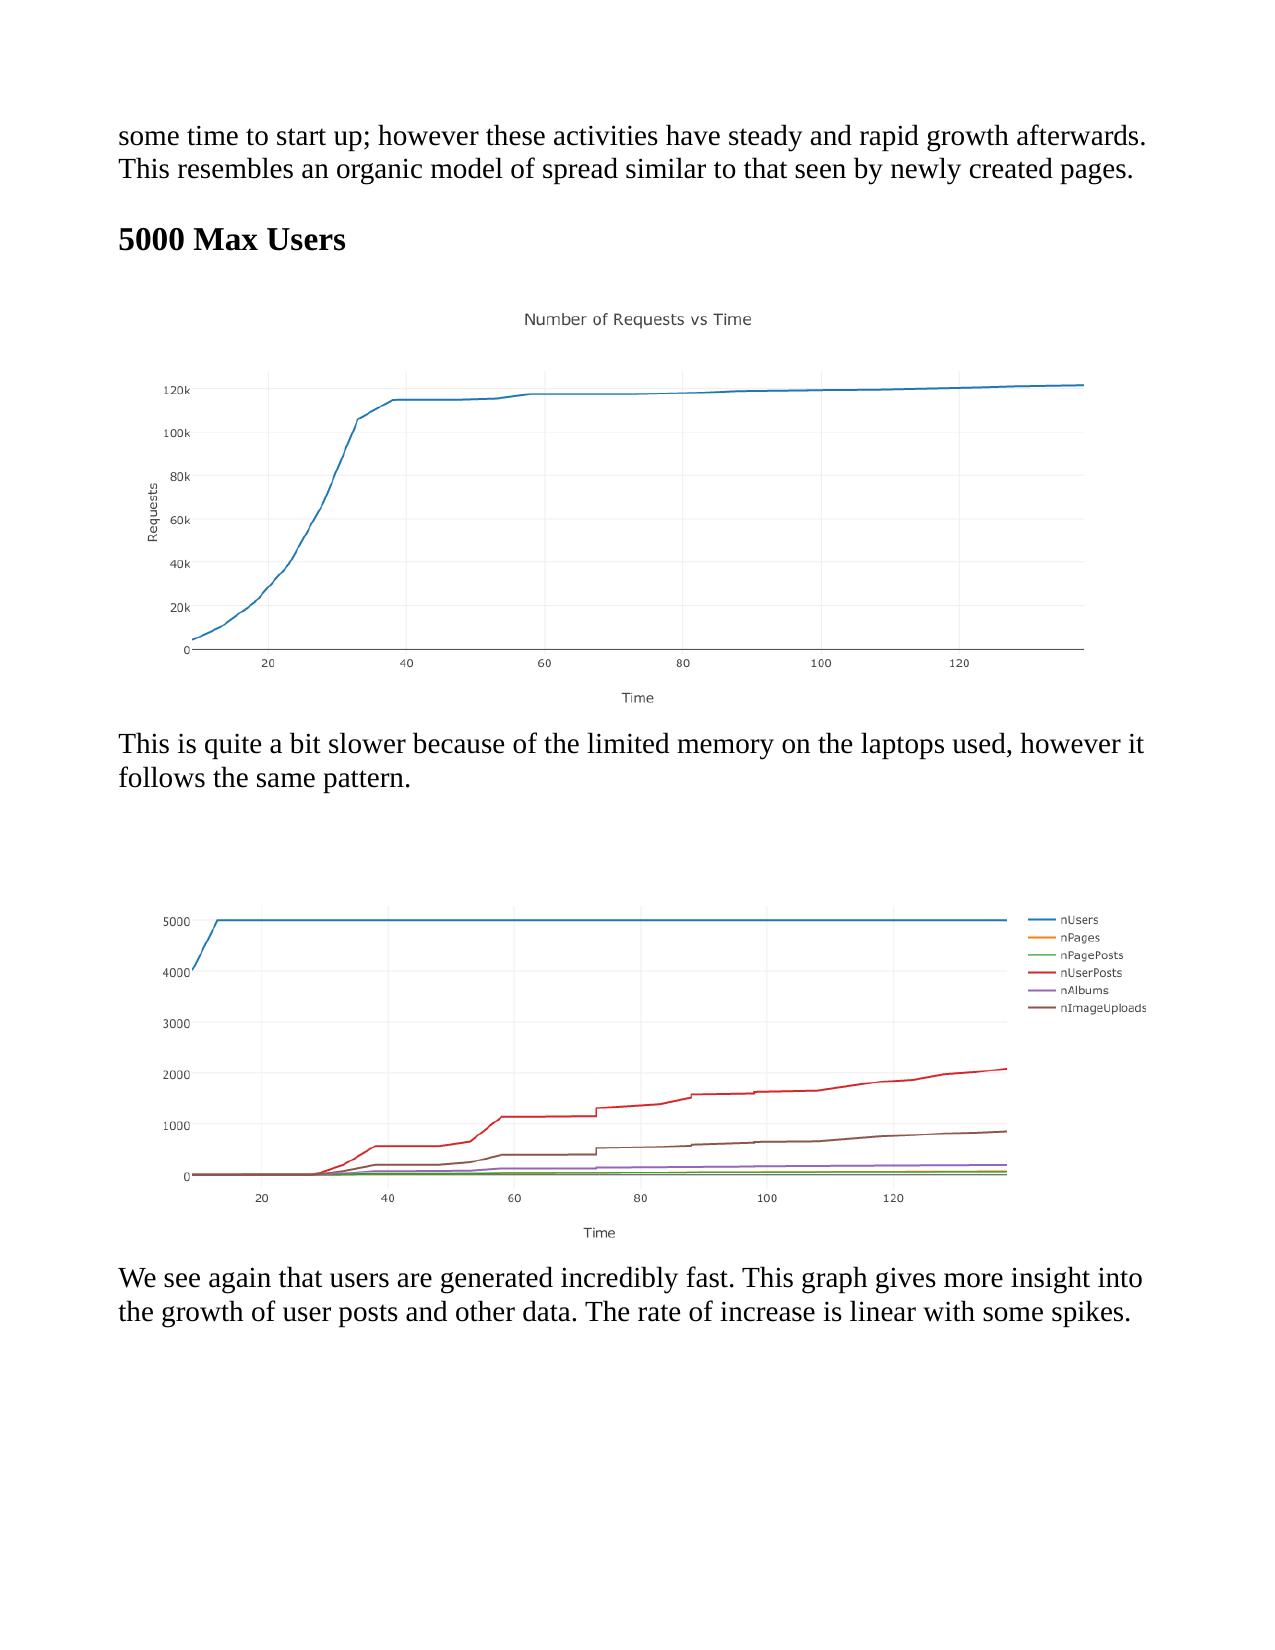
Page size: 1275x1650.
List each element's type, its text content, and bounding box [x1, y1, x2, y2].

text [118, 257, 1157, 278]
text some time to start up; however these activities have steady and rapid growth afterwards. This resembles an organic model of spread similar to that seen by newly created pages. [118, 118, 1157, 185]
text 5000 Max Users [118, 219, 1157, 257]
text [118, 793, 1157, 813]
text This is quite a bit slower because of the limited memory on the laptops used, however it follows the same pattern. [118, 727, 1157, 793]
text We see again that users are generated incredibly fast. This graph gives more insight into the growth of user posts and other data. The rate of increase is linear with some spikes. [118, 1261, 1157, 1328]
